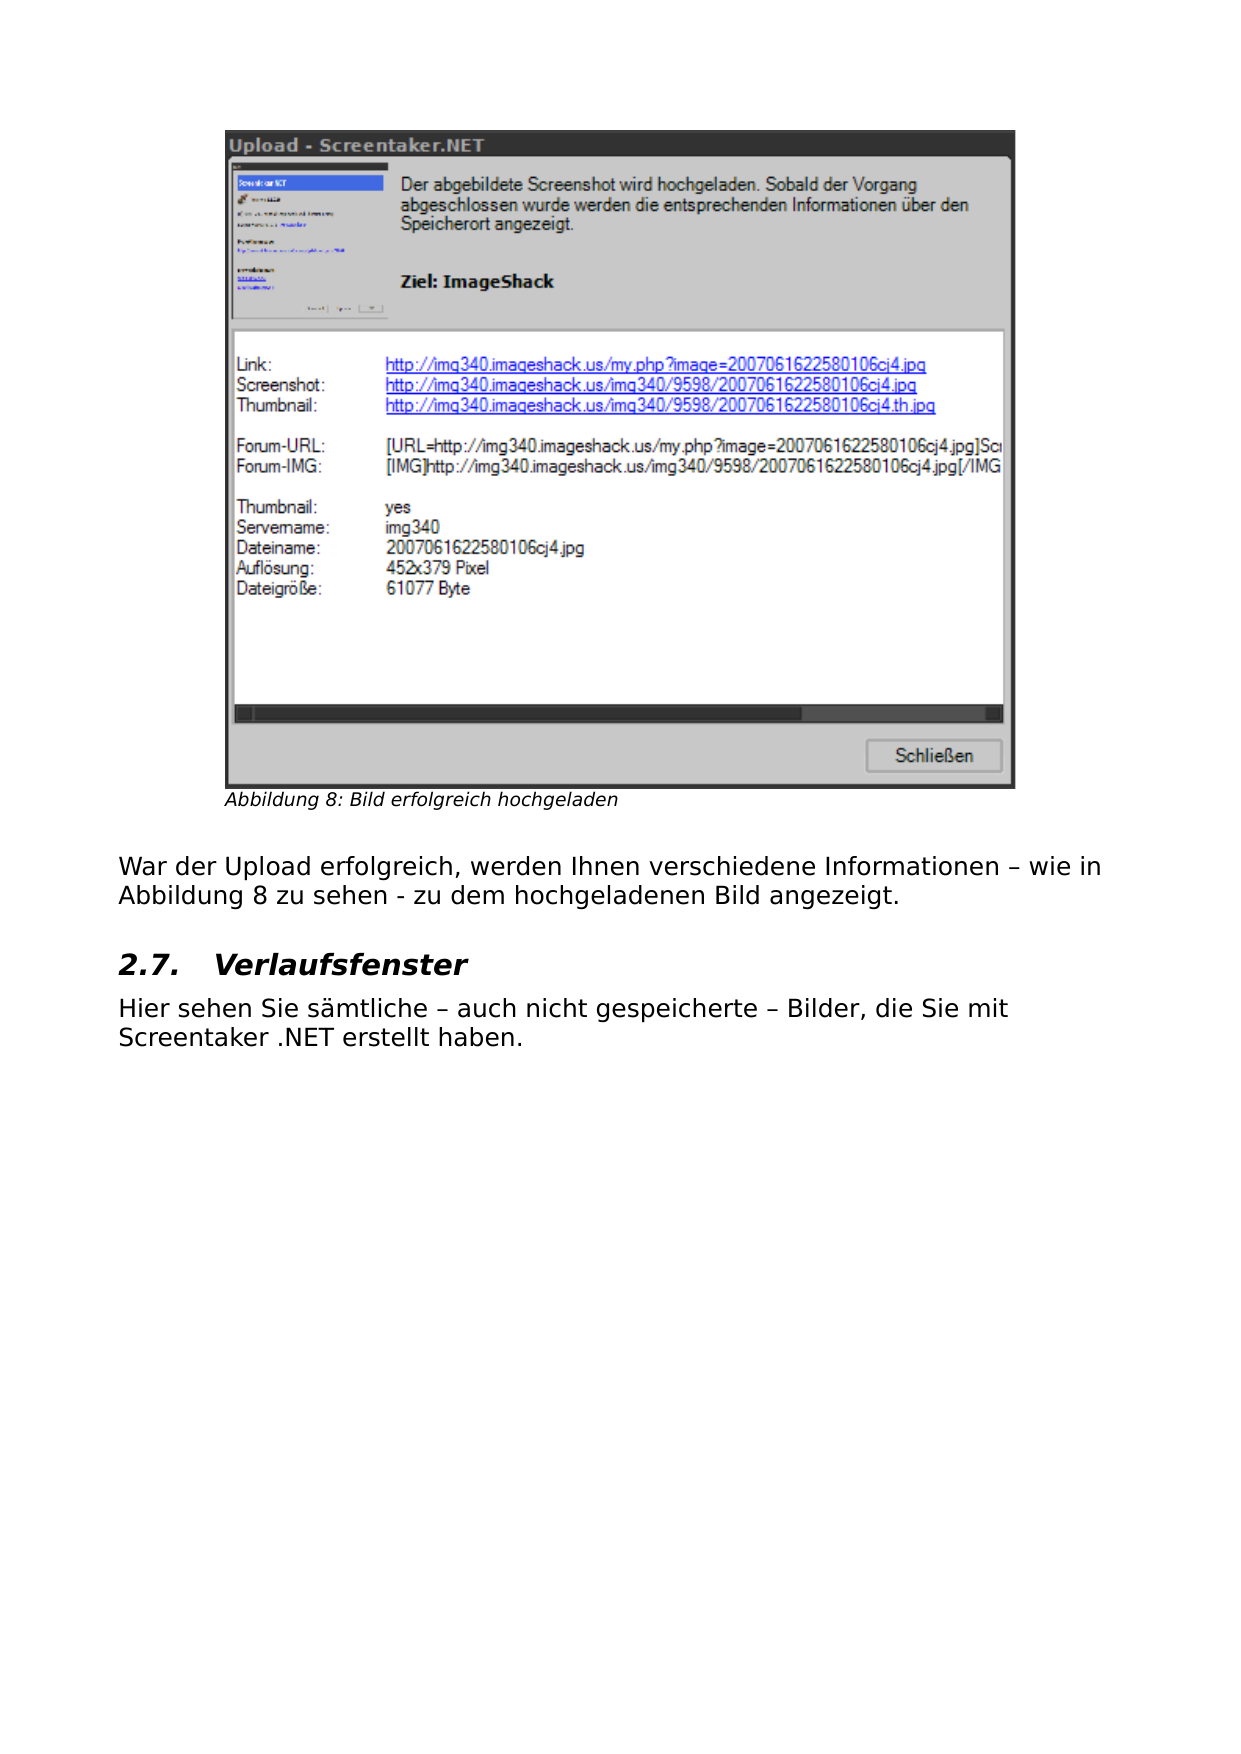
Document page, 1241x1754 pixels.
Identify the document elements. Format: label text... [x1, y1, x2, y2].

text Hier sehen Sie sämtliche – auch nicht gespeicherte – Bilder, die Sie mit Screentaker .NET erstellt haben. [118, 994, 1122, 1053]
subtitle Verlaufsfenster [118, 948, 1122, 982]
text War der Upload erfolgreich, werden Ihnen verschiedene Informationen – wie in Abbildung 8 zu sehen - zu dem hochgeladenen Bild angezeigt. [118, 852, 1122, 910]
picture [225, 130, 1016, 789]
text Abbildung 8: Bild erfolgreich hochgeladen [225, 789, 1015, 810]
